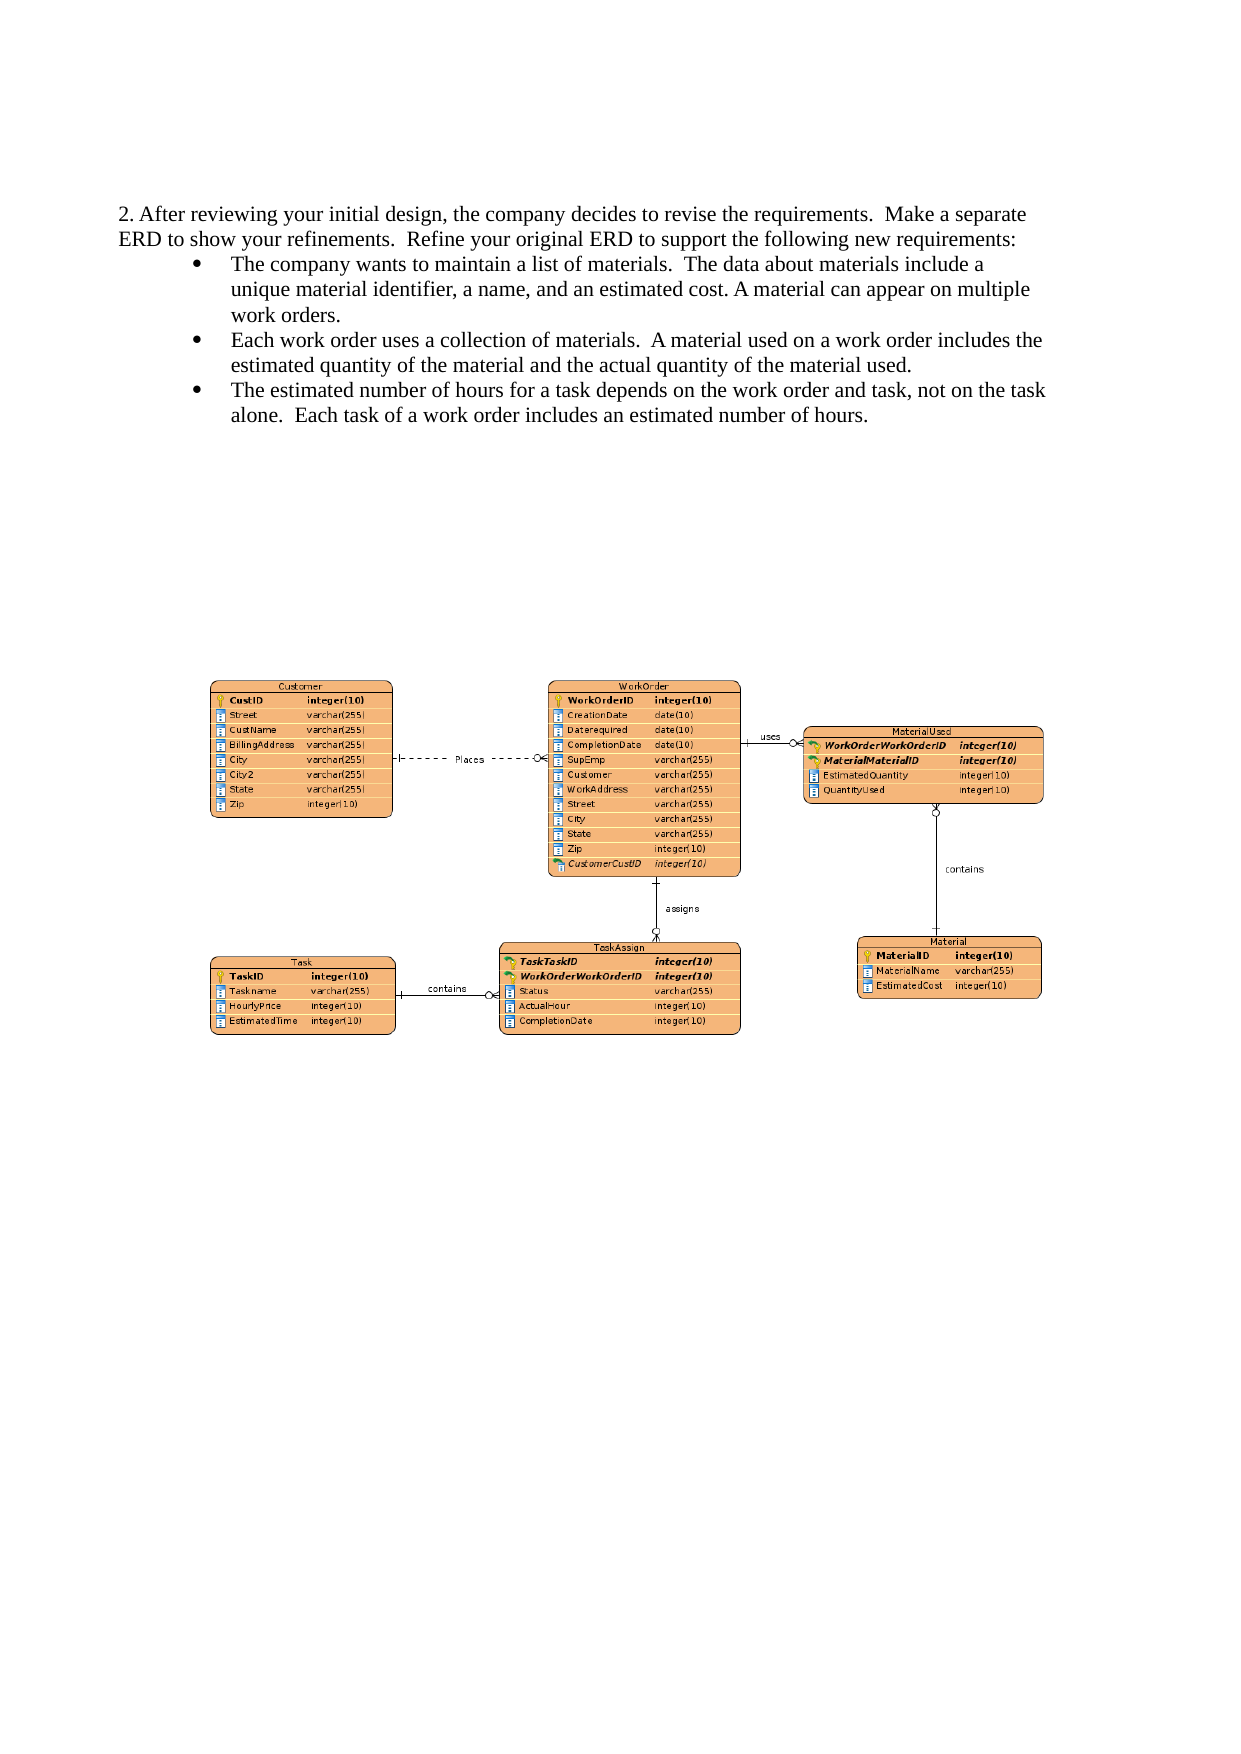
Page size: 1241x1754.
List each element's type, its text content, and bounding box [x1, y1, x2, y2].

text 2. After reviewing your initial design, the company decides to revise the requirements. Make a separate ERD to show your refinements. Refine your original ERD to support the following new requirements: [118, 201, 1047, 251]
picture [193, 657, 1048, 1064]
list The company wants to maintain a list of materials. The data about materials include a unique material identifier, a name, and an estimated cost. A material can appear on multiple work orders. [193, 251, 1047, 327]
list The estimated number of hours for a task depends on the work order and task, not on the task alone. Each task of a work order includes an estimated number of hours. [193, 377, 1047, 428]
list Each work order uses a collection of materials. A material used on a work order includes the estimated quantity of the material and the actual quantity of the material used. [193, 327, 1047, 377]
